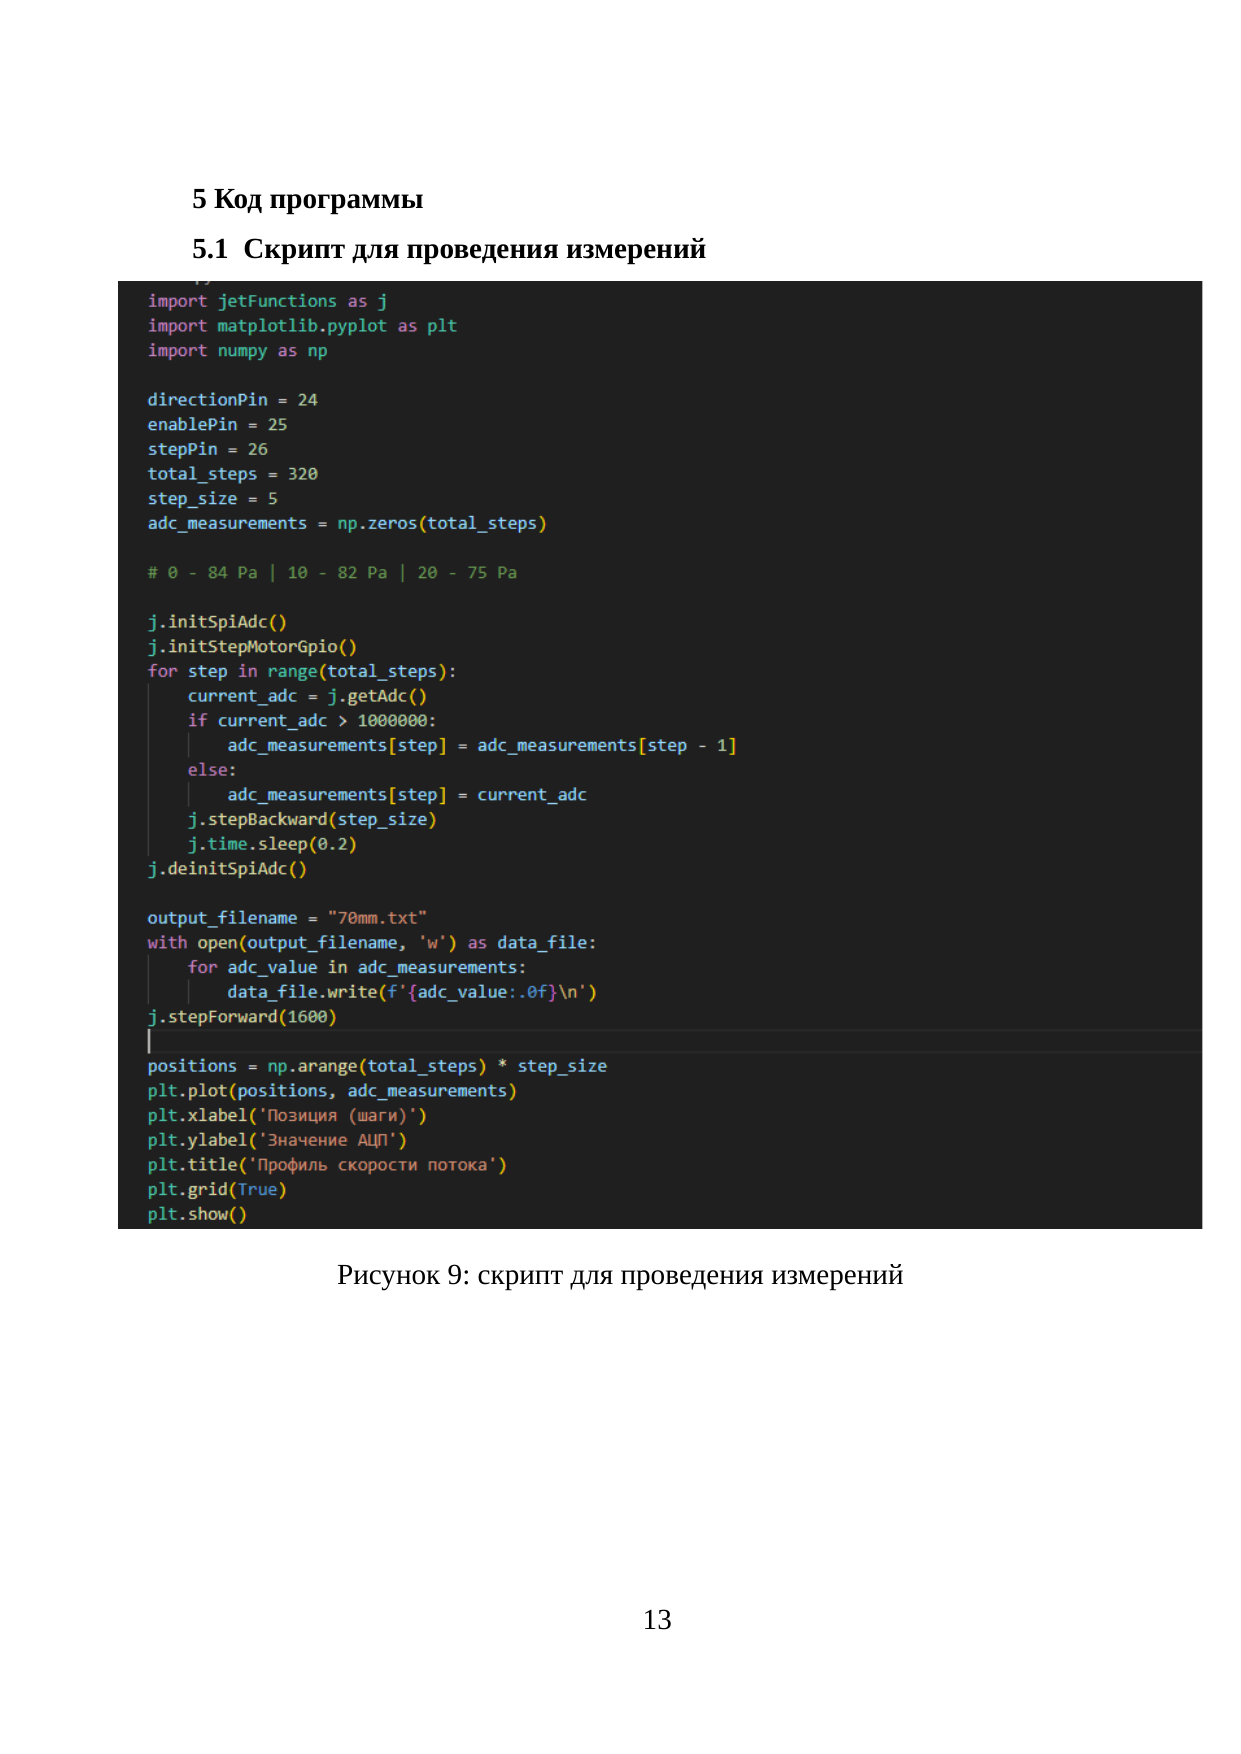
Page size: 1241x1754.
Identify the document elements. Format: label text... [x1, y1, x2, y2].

subtitle Скрипт для проведения измерений [118, 231, 1122, 265]
picture [118, 281, 1203, 1229]
subtitle Код программы [118, 181, 1122, 215]
text Рисунок 9: скрипт для проведения измерений [118, 1257, 1122, 1291]
